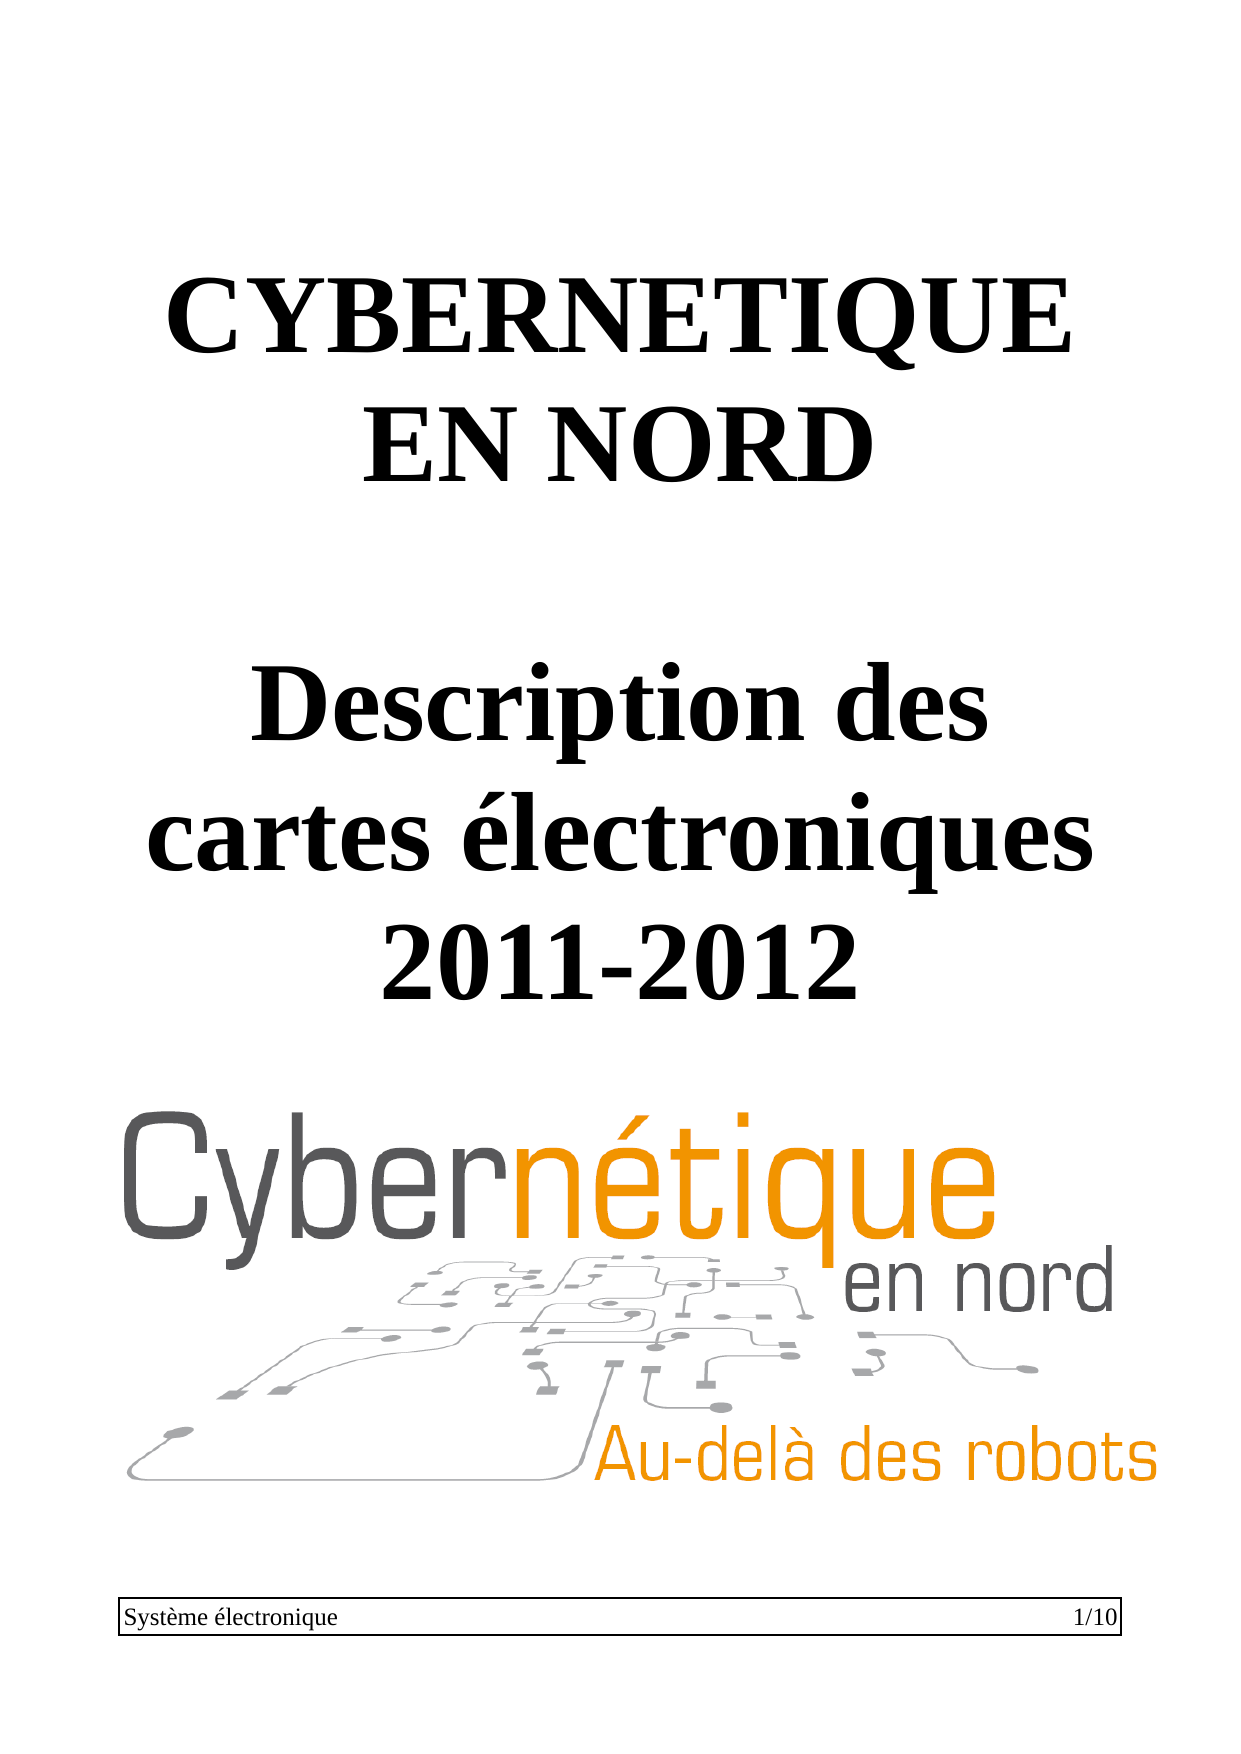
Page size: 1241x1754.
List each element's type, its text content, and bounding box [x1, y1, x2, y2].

text Description des cartes électroniques [118, 636, 1122, 894]
text 2011-2012 [118, 894, 1122, 1024]
picture [118, 1105, 1157, 1487]
text CYBERNETIQUE EN NORD [118, 247, 1122, 506]
